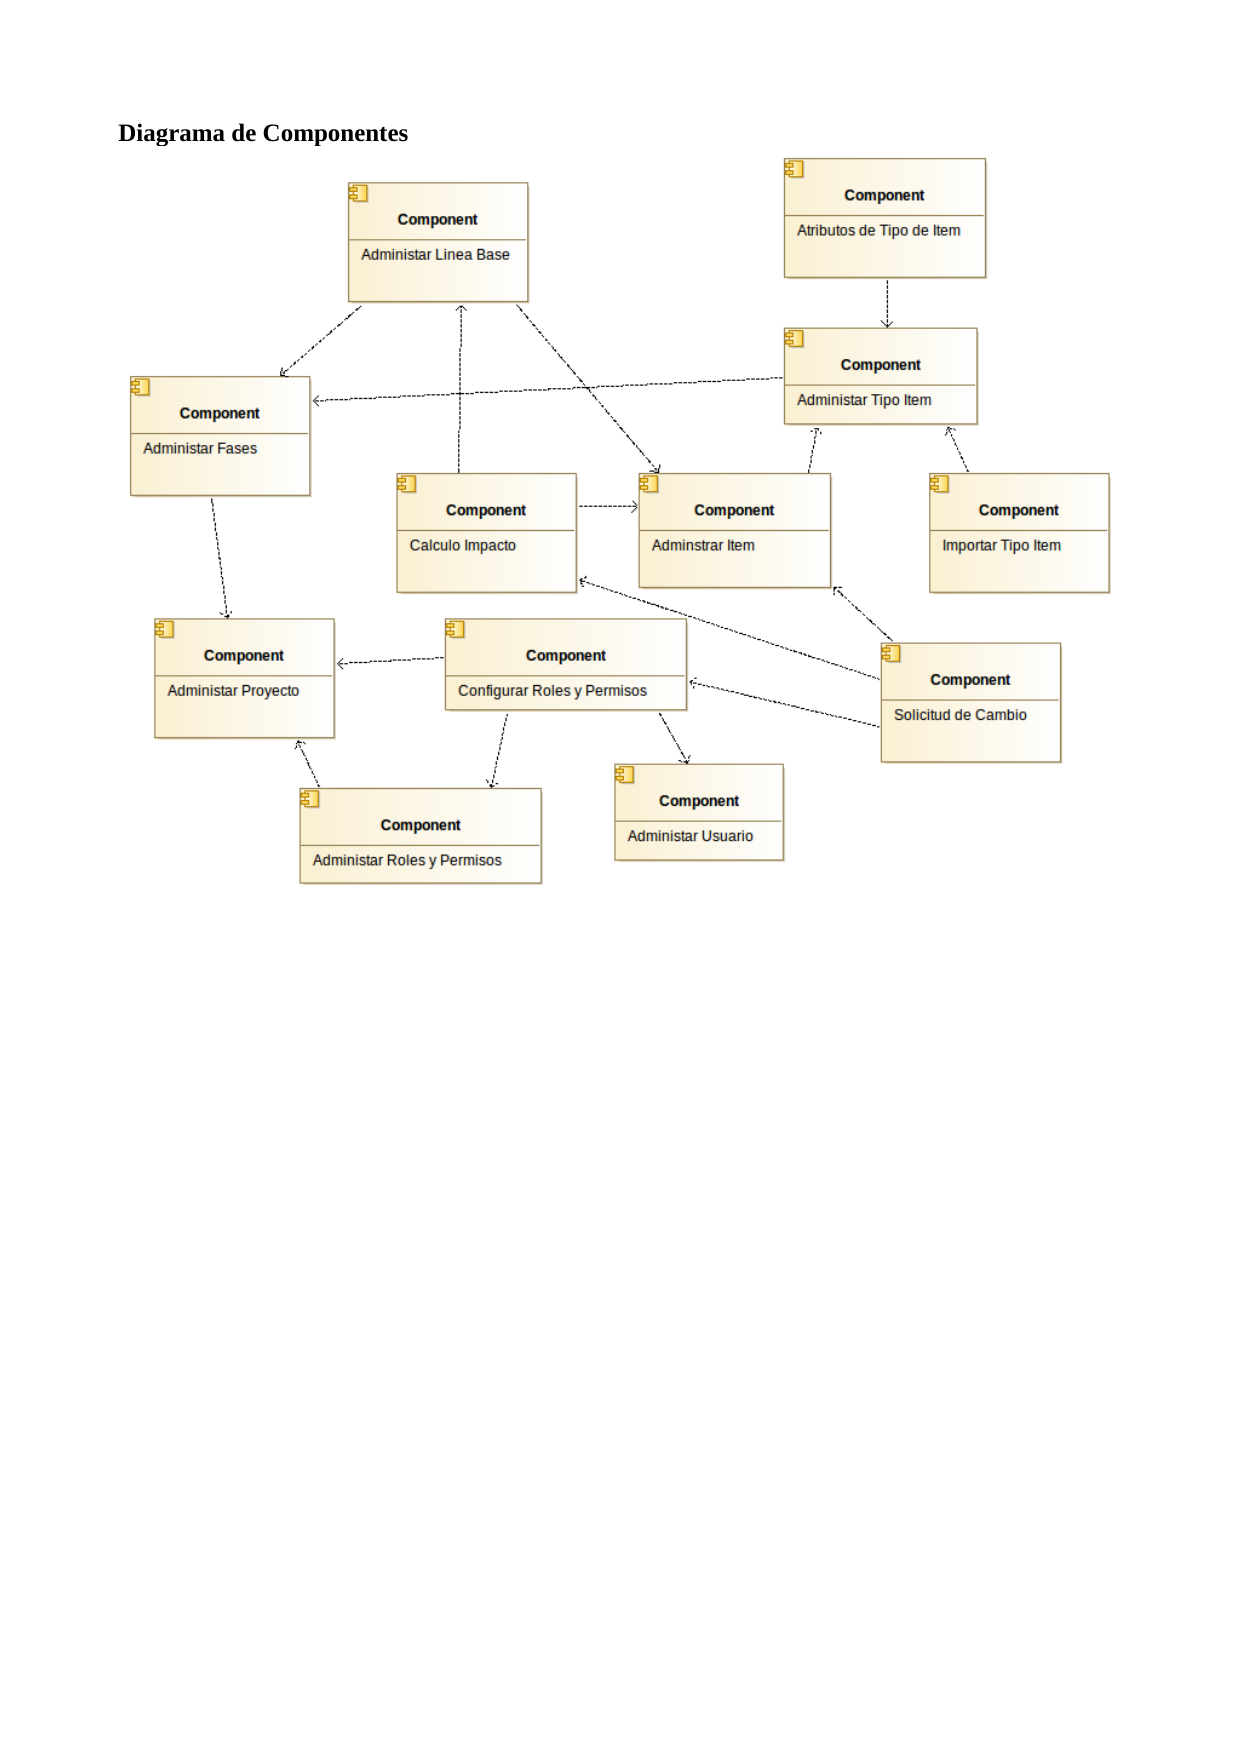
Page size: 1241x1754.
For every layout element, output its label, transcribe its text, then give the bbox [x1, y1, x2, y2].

picture [118, 146, 1123, 897]
text Diagrama de Componentes [118, 118, 1122, 146]
